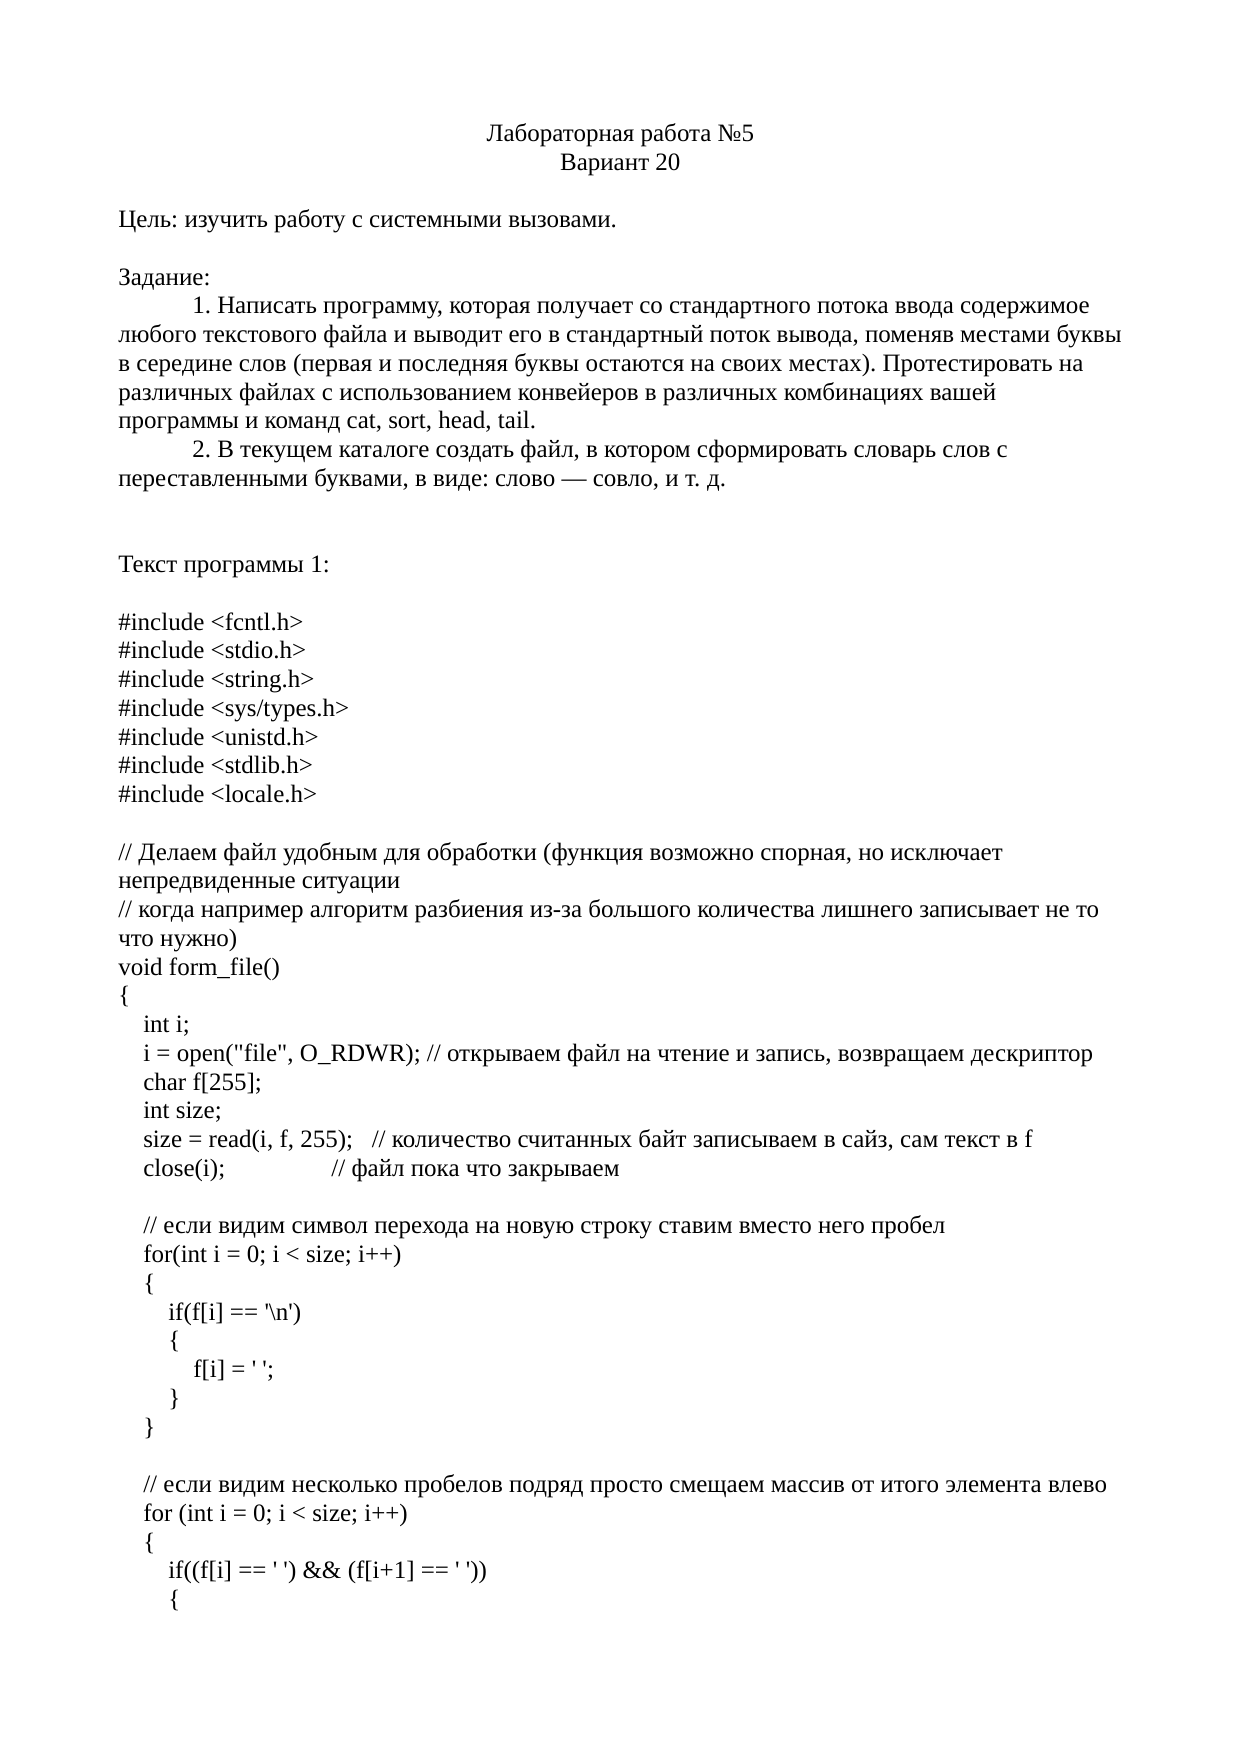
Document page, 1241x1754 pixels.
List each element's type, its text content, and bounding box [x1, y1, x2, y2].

text int size; [118, 1096, 1122, 1124]
text #include <unistd.h> [118, 722, 1122, 751]
text // когда например алгоритм разбиения из-за большого количества лишнего записывает не то что нужно) [118, 894, 1122, 952]
text Задание: [118, 262, 1122, 291]
text for (int i = 0; i < size; i++) [118, 1498, 1122, 1527]
text #include <string.h> [118, 664, 1122, 693]
text close(i); // файл пока что закрываем [118, 1153, 1122, 1182]
text Лабораторная работа №5 [118, 118, 1122, 147]
text { [118, 1268, 1122, 1297]
text Текст программы 1: [118, 549, 1122, 578]
text // если видим символ перехода на новую строку ставим вместо него пробел [118, 1211, 1122, 1239]
text #include <stdlib.h> [118, 751, 1122, 779]
text 2. В текущем каталоге создать файл, в котором сформировать словарь слов с переставленными буквами, в виде: слово — совло, и т. д. [118, 434, 1122, 492]
text #include <sys/types.h> [118, 693, 1122, 722]
text #include <locale.h> [118, 779, 1122, 808]
text { [118, 1326, 1122, 1354]
text Цель: изучить работу с системными вызовами. [118, 204, 1122, 233]
text // Делаем файл удобным для обработки (функция возможно спорная, но исключает непредвиденные ситуации [118, 837, 1122, 894]
text if((f[i] == ' ') && (f[i+1] == ' ')) [118, 1556, 1122, 1584]
text char f[255]; [118, 1067, 1122, 1096]
text f[i] = ' '; [118, 1354, 1122, 1383]
text // если видим несколько пробелов подряд просто смещаем массив от итого элемента влево [118, 1469, 1122, 1498]
text } [118, 1412, 1122, 1441]
text for(int i = 0; i < size; i++) [118, 1239, 1122, 1268]
text i = open("file", O_RDWR); // открываем файл на чтение и запись, возвращаем дескриптор [118, 1038, 1122, 1067]
text if(f[i] == '\n') [118, 1297, 1122, 1326]
text int i; [118, 1009, 1122, 1038]
text size = read(i, f, 255); // количество считанных байт записываем в сайз, сам текст в f [118, 1124, 1122, 1153]
text Вариант 20 [118, 147, 1122, 176]
text { [118, 1584, 1122, 1613]
text #include <fcntl.h> [118, 607, 1122, 636]
text { [118, 1527, 1122, 1556]
text } [118, 1383, 1122, 1412]
text #include <stdio.h> [118, 636, 1122, 664]
text { [118, 981, 1122, 1009]
text void form_file() [118, 952, 1122, 981]
text 1. Написать программу, которая получает со стандартного потока ввода содержимое любого текстового файла и выводит его в стандартный поток вывода, поменяв местами буквы в середине слов (первая и последняя буквы остаются на своих местах). Протестировать на различных файлах с использованием конвейеров в различных комбинациях вашей программы и команд cat, sort, head, tail. [118, 291, 1122, 434]
